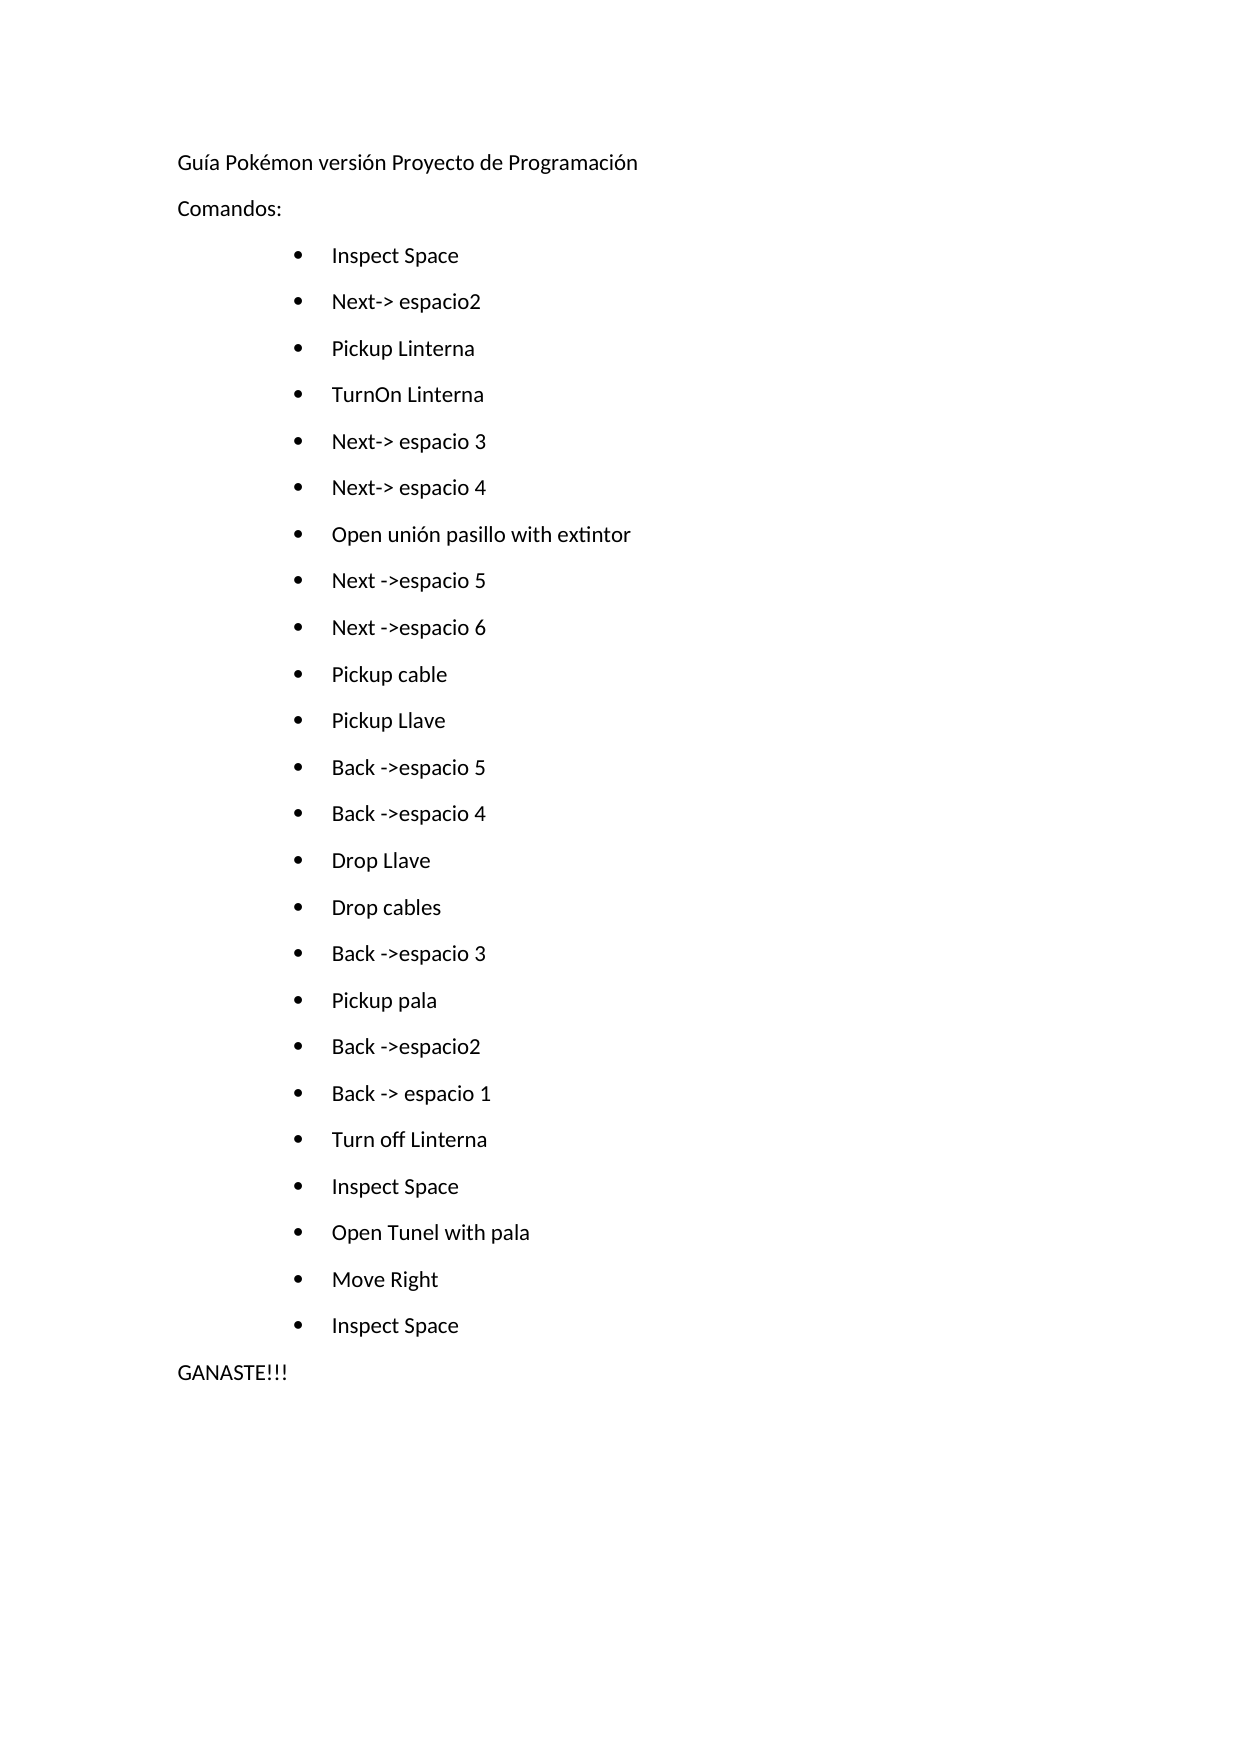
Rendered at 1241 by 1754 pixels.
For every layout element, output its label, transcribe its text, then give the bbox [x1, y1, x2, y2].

list Back ->espacio 4 [294, 799, 1063, 827]
list Pickup pala [294, 986, 1063, 1014]
list Pickup Llave [294, 706, 1063, 734]
list Back ->espacio 5 [294, 753, 1063, 781]
list Move Right [294, 1265, 1063, 1293]
list Inspect Space [294, 241, 1063, 269]
list Open Tunel with pala [294, 1218, 1063, 1247]
list Pickup Linterna [294, 334, 1063, 362]
list Back -> espacio 1 [294, 1079, 1063, 1107]
list Open unión pasillo with extintor [294, 520, 1063, 548]
list Next ->espacio 5 [294, 567, 1063, 595]
text GANASTE!!! [177, 1358, 1063, 1386]
list Turn off Linterna [294, 1125, 1063, 1153]
list TurnOn Linterna [294, 380, 1063, 408]
text Comandos: [177, 194, 1063, 222]
list Inspect Space [294, 1172, 1063, 1200]
text Guía Pokémon versión Proyecto de Programación [177, 148, 1063, 176]
list Next-> espacio2 [294, 287, 1063, 315]
list Next-> espacio 4 [294, 473, 1063, 502]
list Back ->espacio 3 [294, 939, 1063, 967]
list Pickup cable [294, 660, 1063, 688]
list Back ->espacio2 [294, 1032, 1063, 1060]
list Drop Llave [294, 846, 1063, 874]
list Next ->espacio 6 [294, 613, 1063, 641]
list Drop cables [294, 893, 1063, 921]
list Next-> espacio 3 [294, 427, 1063, 455]
list Inspect Space [294, 1312, 1063, 1340]
